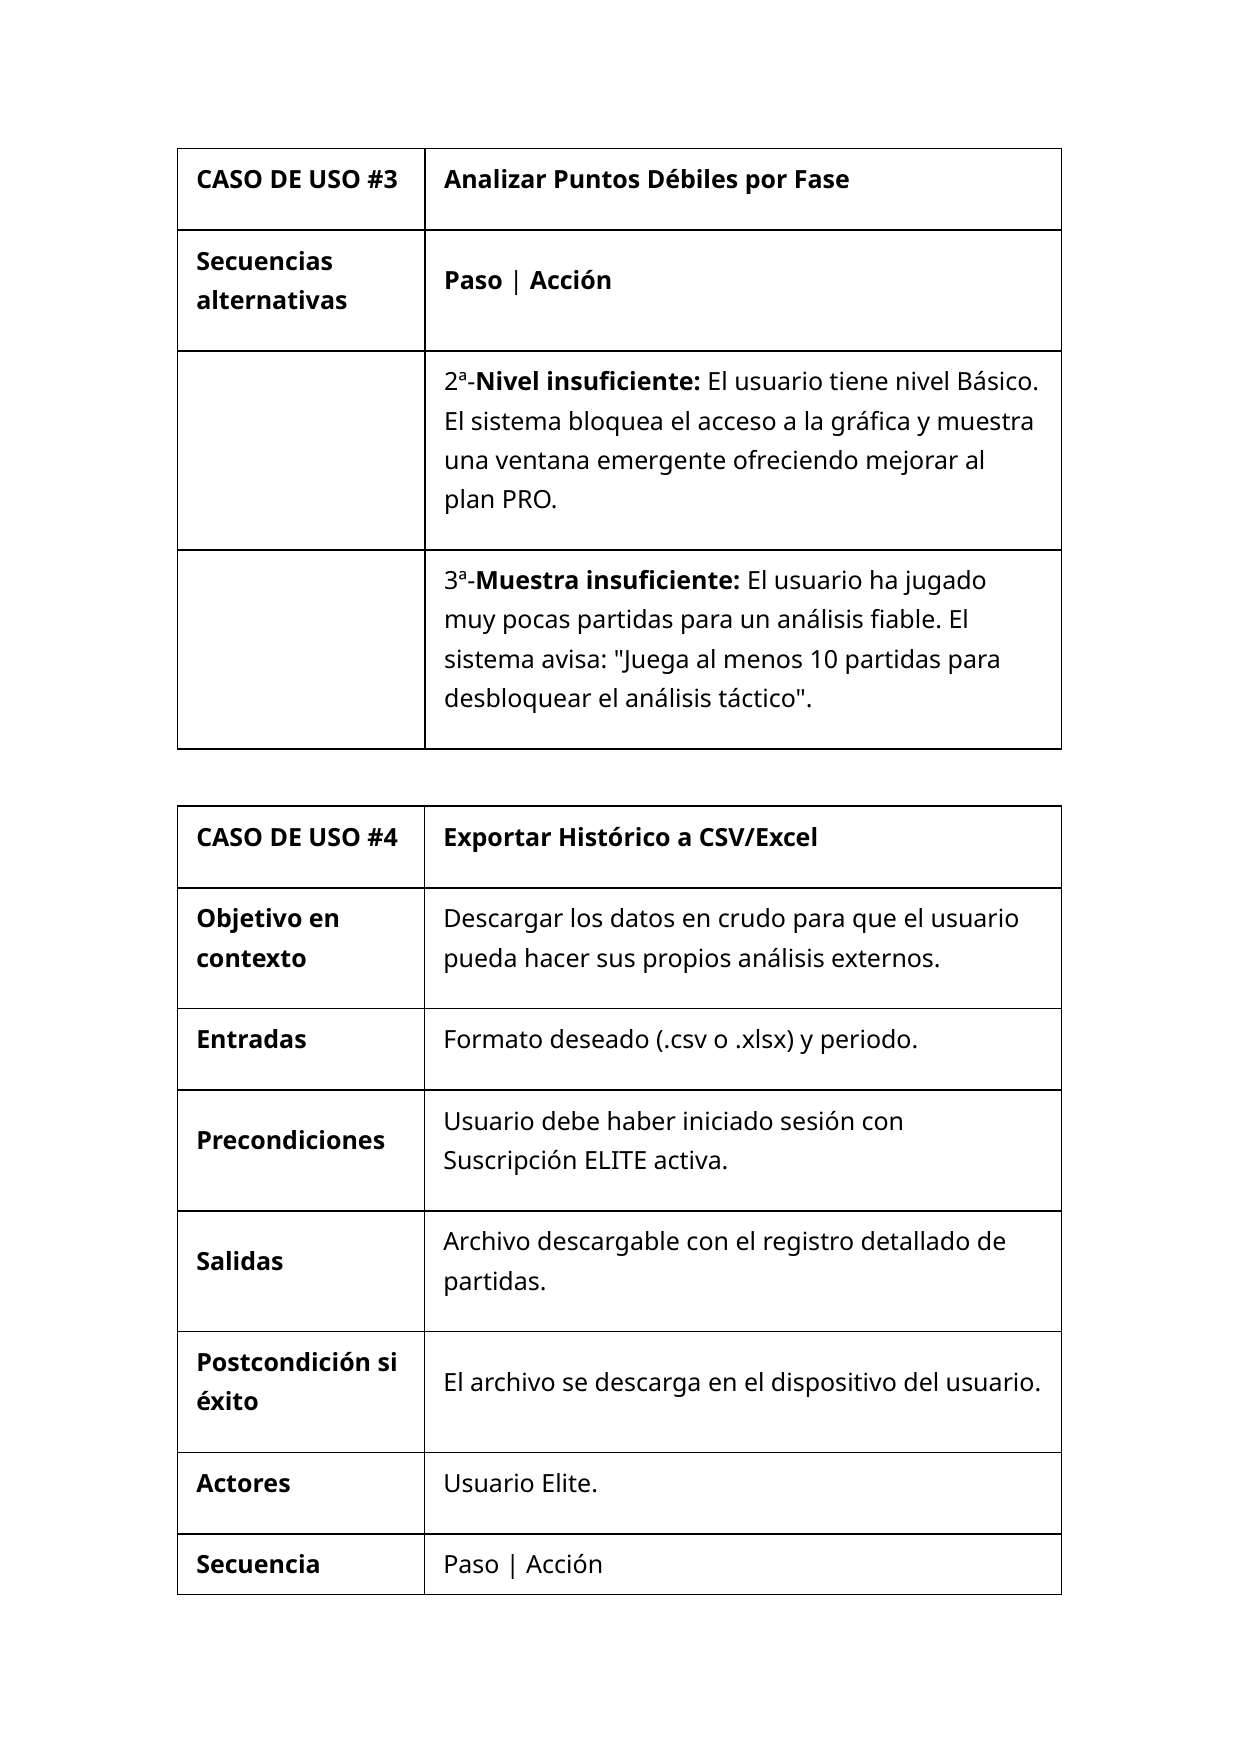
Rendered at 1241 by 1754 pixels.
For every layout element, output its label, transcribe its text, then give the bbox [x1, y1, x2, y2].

table_cell El archivo se descarga en el dispositivo del usuario. [425, 1332, 1061, 1451]
table_cell 3ª-Muestra insuficiente: El usuario ha jugado muy pocas partidas para un análisis fiable. El sistema avisa: "Juega al menos 10 partidas para desbloquear el análisis táctico". [426, 551, 1061, 748]
table_cell Descargar los datos en crudo para que el usuario pueda hacer sus propios análisis externos. [425, 889, 1061, 1008]
table_header CASO DE USO #3 [178, 149, 424, 229]
table_cell Archivo descargable con el registro detallado de partidas. [425, 1212, 1061, 1331]
table_cell Precondiciones [178, 1091, 424, 1210]
table_cell [178, 551, 424, 748]
table_header Exportar Histórico a CSV/Excel [425, 807, 1061, 887]
table_cell Secuencia [178, 1535, 424, 1594]
table_cell Usuario debe haber iniciado sesión con Suscripción ELITE activa. [425, 1091, 1061, 1210]
table_cell Objetivo en contexto [178, 889, 424, 1008]
table_cell Entradas [178, 1009, 424, 1089]
table_cell 2ª-Nivel insuficiente: El usuario tiene nivel Básico. El sistema bloquea el acceso a la gráfica y muestra una ventana emergente ofreciendo mejorar al plan PRO. [426, 352, 1061, 549]
table_cell Paso | Acción [426, 231, 1061, 350]
table_cell Postcondición si éxito [178, 1332, 424, 1451]
table_header Analizar Puntos Débiles por Fase [426, 149, 1061, 229]
table_cell Salidas [178, 1212, 424, 1331]
table_header CASO DE USO #4 [178, 807, 424, 887]
table_cell Actores [178, 1453, 424, 1533]
table_cell Usuario Elite. [425, 1453, 1061, 1533]
table_cell Secuencias alternativas [178, 231, 424, 350]
table_cell Formato deseado (.csv o .xlsx) y periodo. [425, 1009, 1061, 1089]
table_cell [178, 352, 424, 549]
table_cell Paso | Acción [425, 1535, 1061, 1594]
